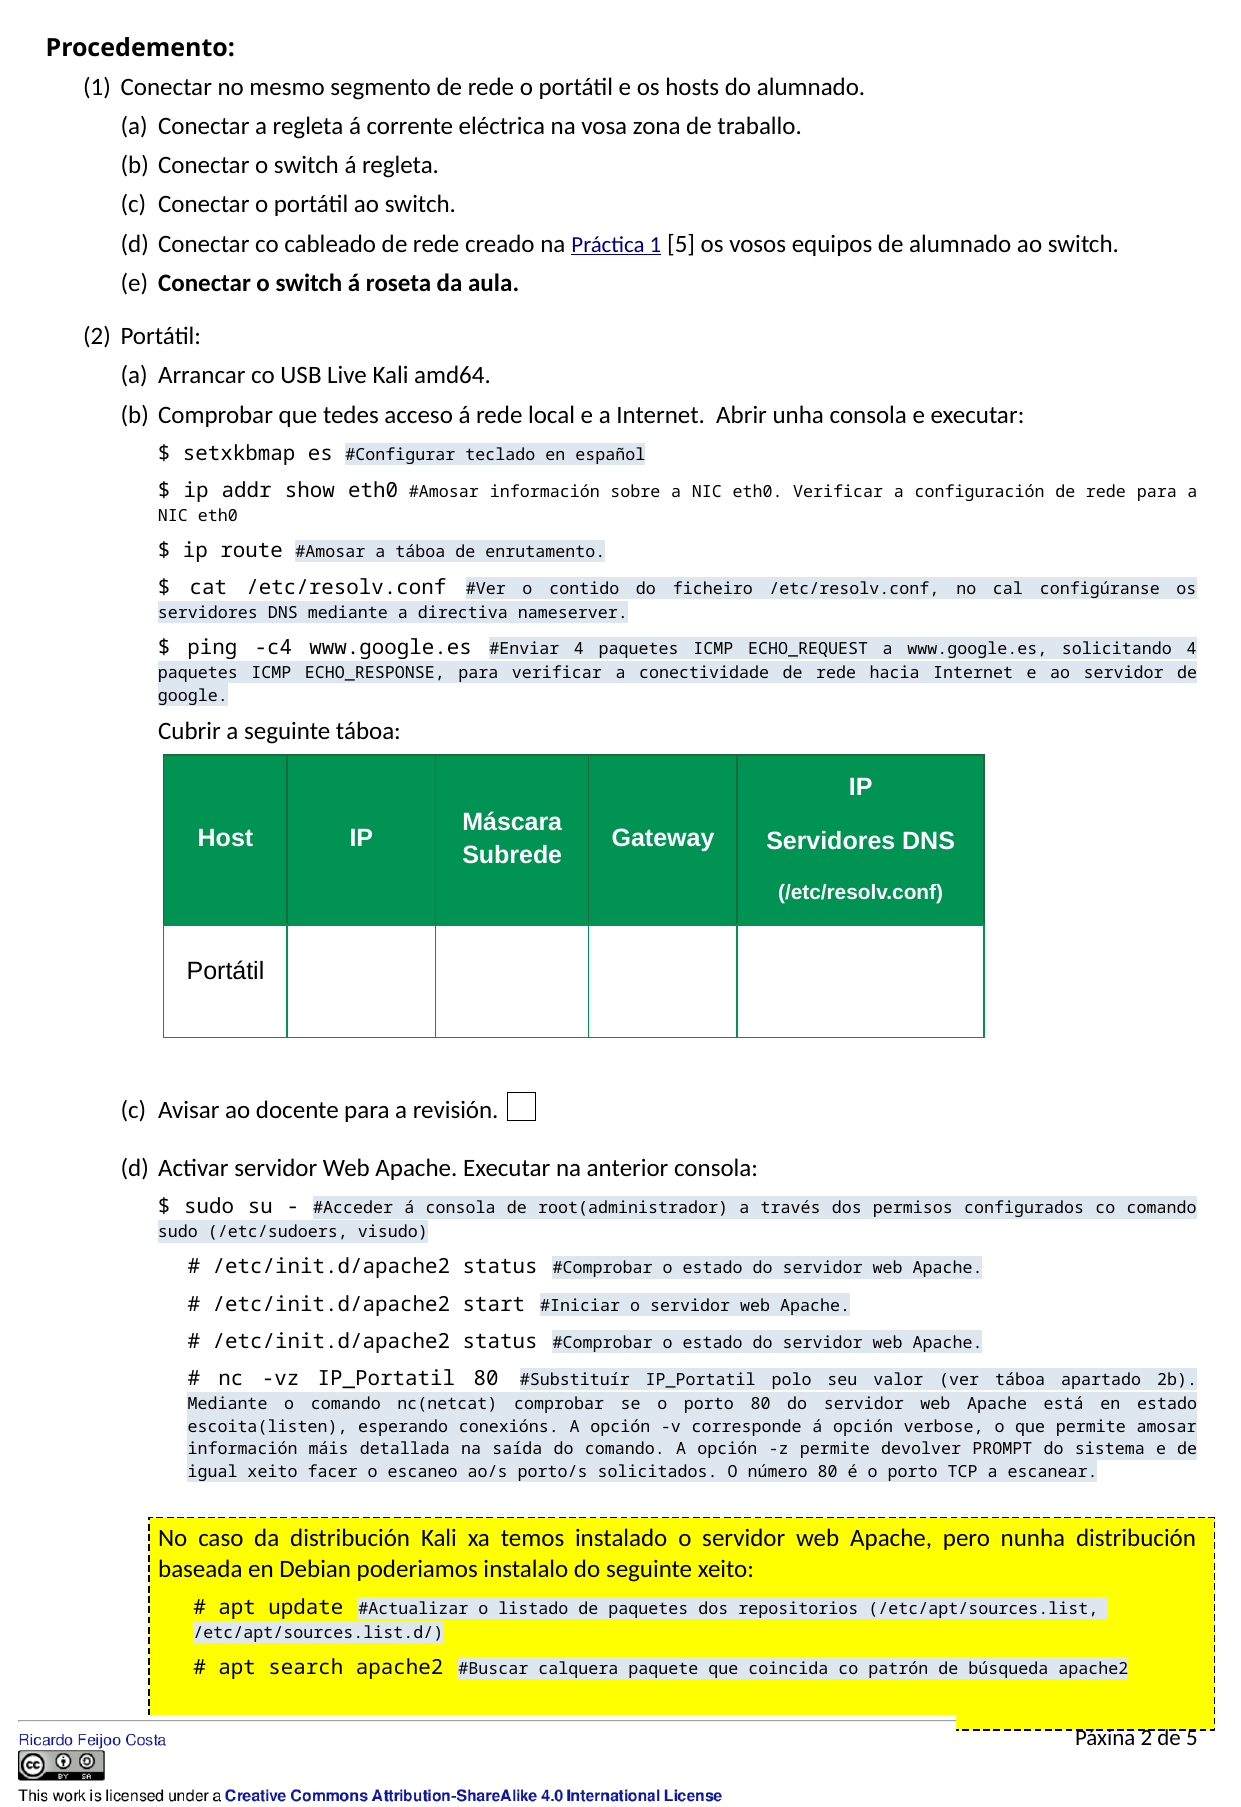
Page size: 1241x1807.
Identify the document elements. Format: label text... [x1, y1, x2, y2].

list $ cat /etc/resolv.conf #Ver o contido do ficheiro /etc/resolv.conf, no cal configúranse os servidores DNS mediante a directiva nameserver. [122, 572, 1197, 623]
list $ sudo su - #Acceder á consola de root(administrador) a través dos permisos configurados co comando sudo (/etc/sudoers, visudo) [122, 1192, 1197, 1243]
list Arrancar co USB Live Kali amd64. [120, 359, 1197, 390]
list # /etc/init.d/apache2 status #Comprobar o estado do servidor web Apache. [152, 1326, 1197, 1354]
list Comprobar que tedes acceso á rede local e a Internet. Abrir unha consola e executar: [120, 399, 1197, 429]
table_cell [738, 926, 983, 1036]
table_header Gateway [589, 756, 736, 924]
table_header IP Servidores DNS (/etc/resolv.conf) [738, 756, 983, 924]
list Conectar a regleta á corrente eléctrica na vosa zona de traballo. [120, 110, 1197, 141]
picture [8, 1715, 957, 1806]
table_header Host [164, 756, 286, 924]
table_header IP [288, 756, 435, 924]
table_cell [436, 926, 588, 1036]
list Conectar o portátil ao switch. [120, 188, 1197, 219]
list Conectar no mesmo segmento de rede o portátil e os hosts do alumnado. [83, 71, 1197, 101]
table_cell [589, 926, 736, 1036]
list # /etc/init.d/apache2 status #Comprobar o estado do servidor web Apache. [152, 1252, 1197, 1280]
list Portátil: [83, 320, 1197, 351]
list # apt update #Actualizar o listado de paquetes dos repositorios (/etc/apt/sources.list, /etc/apt/sources.list.d/) [158, 1592, 1197, 1643]
list Cubrir a seguinte táboa: [120, 715, 1197, 745]
list Activar servidor Web Apache. Executar na anterior consola: [120, 1152, 1197, 1183]
list # apt search apache2 #Buscar calquera paquete que coincida co patrón de búsqueda apache2 [158, 1652, 1197, 1681]
list Conectar o switch á roseta da aula. [120, 267, 1197, 298]
list # /etc/init.d/apache2 start #Iniciar o servidor web Apache. [152, 1289, 1197, 1317]
table_cell Portátil [164, 926, 286, 1036]
table_header Máscara Subrede [436, 756, 588, 924]
list # nc -vz IP_Portatil 80 #Substituír IP_Portatil polo seu valor (ver táboa apartado 2b). Mediante o comando nc(netcat) comprobar se o porto 80 do servidor web Apache está en estado escoita(listen), esperando conexións. A opción -v corresponde á opción verbose, o que permite amosar información máis detallada na saída do comando. A opción -z permite devolver PROMPT do sistema e de igual xeito facer o escaneo ao/s porto/s solicitados. O número 80 é o porto TCP a escanear. [152, 1363, 1197, 1482]
list Conectar o switch á regleta. [120, 149, 1197, 180]
list Conectar co cableado de rede creado na Práctica 1 [5] os vosos equipos de alumnado ao switch. [120, 228, 1197, 258]
list No caso da distribución Kali xa temos instalado o servidor web Apache, pero nunha distribución baseada en Debian poderiamos instalalo do seguinte xeito: [120, 1523, 1197, 1584]
text Procedemento: [45, 30, 1197, 64]
list $ ip route #Amosar a táboa de enrutamento. [122, 535, 1197, 563]
table_cell [288, 926, 435, 1036]
list Avisar ao docente para a revisión. [120, 1094, 1197, 1125]
list $ ip addr show eth0 #Amosar información sobre a NIC eth0. Verificar a configuración de rede para a NIC eth0 [122, 475, 1197, 526]
list $ ping -c4 www.google.es #Enviar 4 paquetes ICMP ECHO_REQUEST a www.google.es, solicitando 4 paquetes ICMP ECHO_RESPONSE, para verificar a conectividade de rede hacia Internet e ao servidor de google. [122, 632, 1197, 706]
list $ setxkbmap es #Configurar teclado en español [122, 438, 1197, 466]
